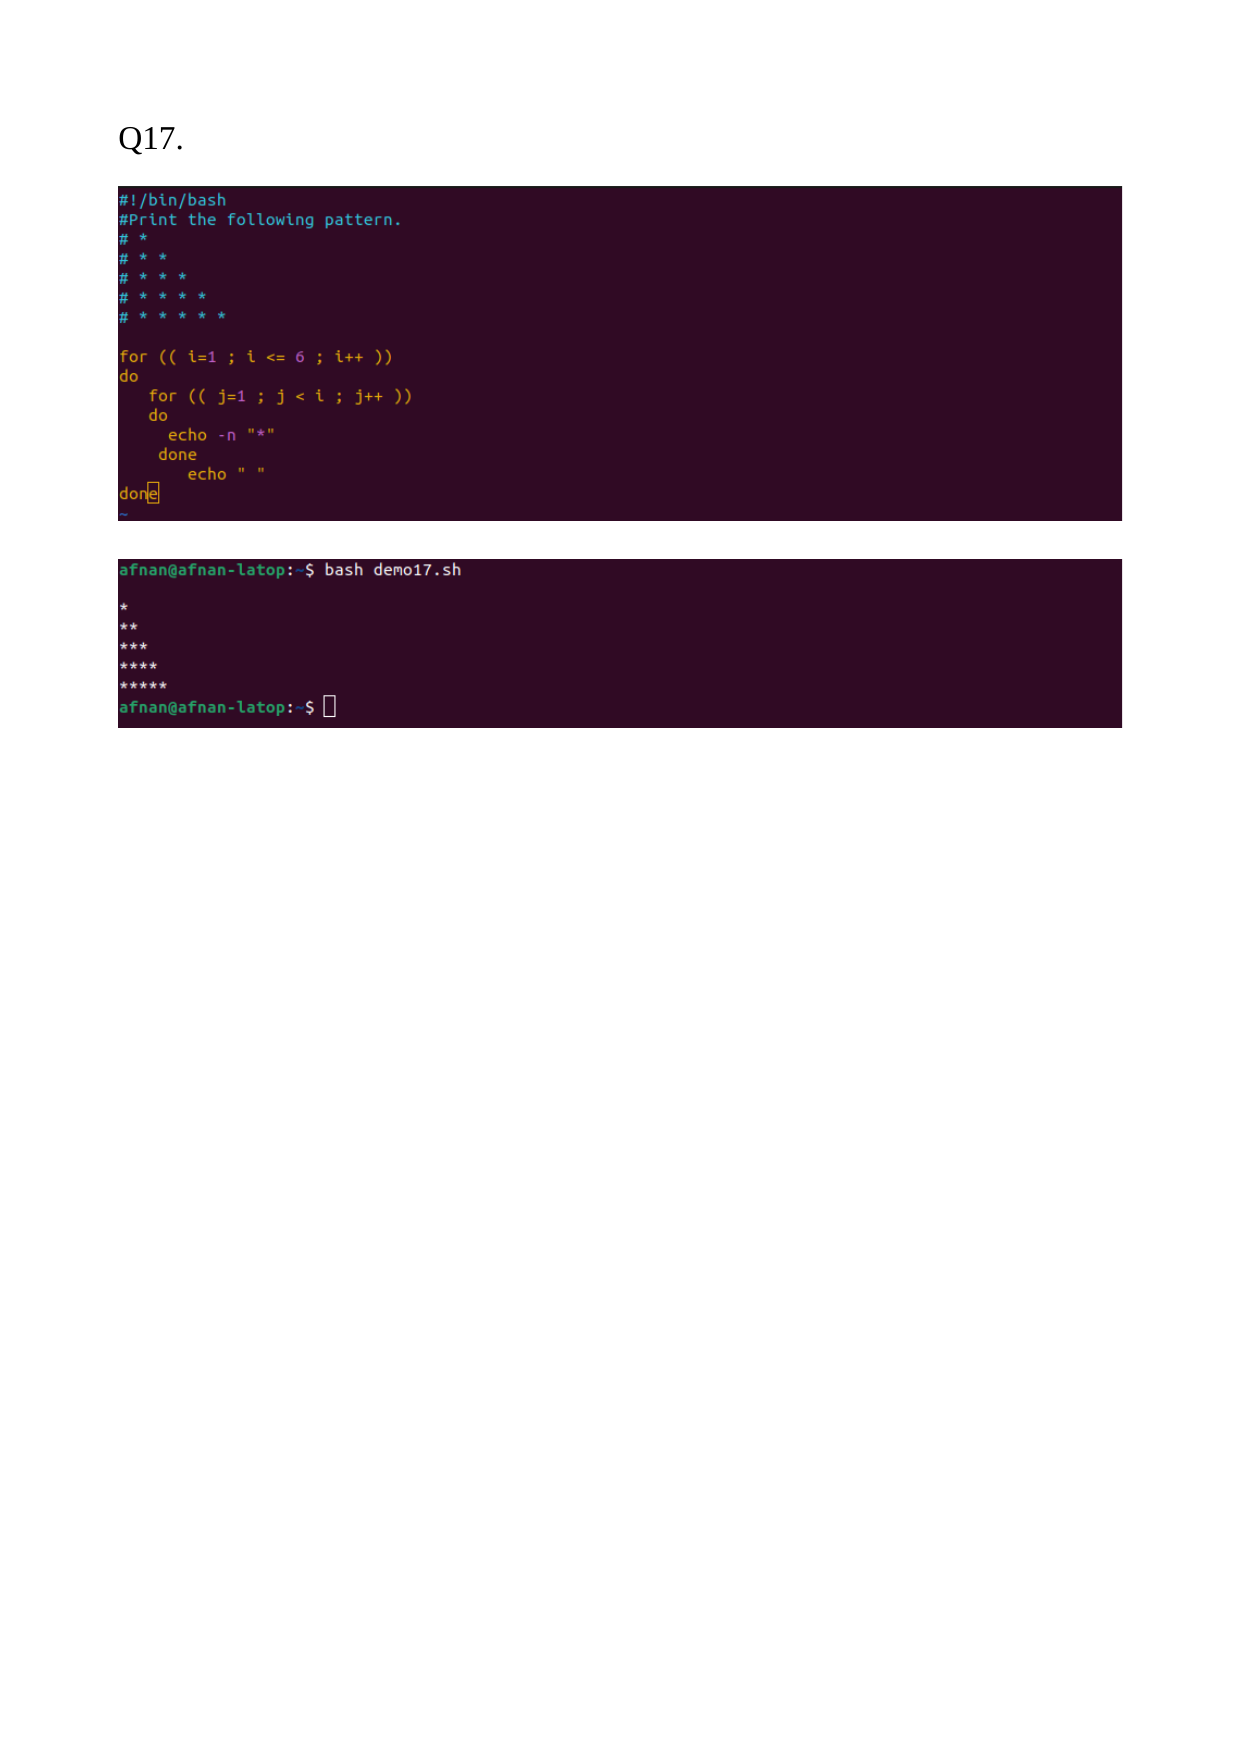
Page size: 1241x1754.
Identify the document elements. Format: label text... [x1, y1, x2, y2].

text Q17. [118, 118, 1122, 156]
picture [118, 186, 1123, 521]
picture [118, 559, 1123, 728]
